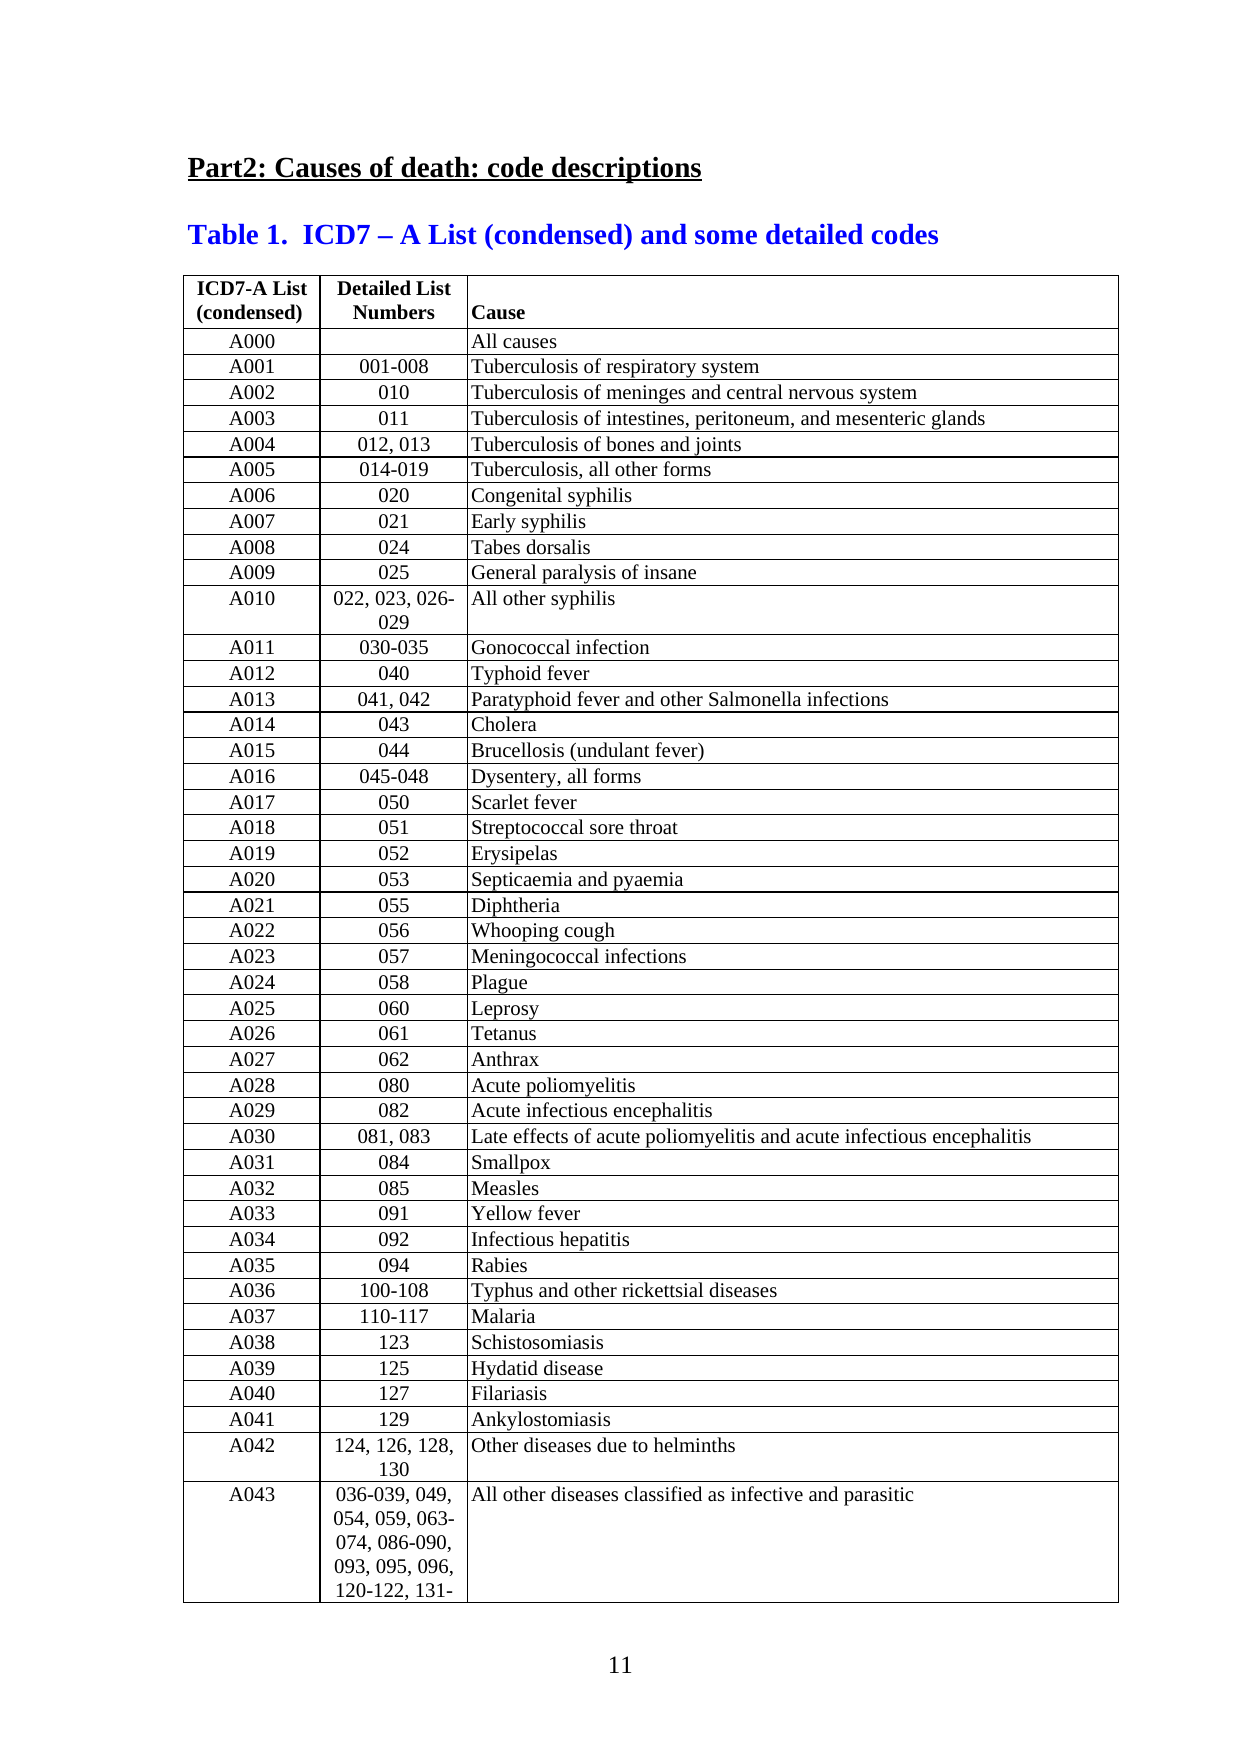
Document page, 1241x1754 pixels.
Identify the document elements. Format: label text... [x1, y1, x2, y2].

table_cell [321, 329, 467, 353]
table_cell Leprosy [468, 995, 1118, 1020]
table_cell 050 [321, 790, 467, 814]
table_cell A025 [184, 995, 319, 1020]
table_cell Early syphilis [468, 509, 1118, 533]
table_cell Tuberculosis of intestines, peritoneum, and mesenteric glands [468, 406, 1118, 431]
table_cell A011 [184, 635, 319, 660]
table_cell A038 [184, 1330, 319, 1354]
table_cell Streptococcal sore throat [468, 815, 1118, 840]
table_cell 021 [321, 509, 467, 533]
table_cell A012 [184, 661, 319, 686]
table_header Detailed List Numbers [321, 276, 467, 328]
table_cell Infectious hepatitis [468, 1227, 1118, 1252]
table_cell Measles [468, 1176, 1118, 1200]
table_cell A023 [184, 944, 319, 969]
table_cell 057 [321, 944, 467, 969]
table_cell Malaria [468, 1304, 1118, 1329]
table_cell 045-048 [321, 764, 467, 788]
table_cell Tuberculosis of respiratory system [468, 355, 1118, 379]
table_header ICD7-A List (condensed) [184, 276, 319, 328]
table_cell A002 [184, 380, 319, 405]
table_cell Erysipelas [468, 841, 1118, 866]
table_cell Late effects of acute poliomyelitis and acute infectious encephalitis [468, 1124, 1118, 1149]
table_cell A007 [184, 509, 319, 533]
table_cell A029 [184, 1098, 319, 1123]
table_cell A019 [184, 841, 319, 866]
table_cell 124, 126, 128, 130 [321, 1433, 467, 1481]
table_cell Schistosomiasis [468, 1330, 1118, 1354]
table_cell 052 [321, 841, 467, 866]
table_cell A008 [184, 535, 319, 559]
table_cell A035 [184, 1253, 319, 1277]
table_cell 091 [321, 1201, 467, 1226]
table_cell Gonococcal infection [468, 635, 1118, 660]
table_cell 061 [321, 1021, 467, 1046]
table_cell Paratyphoid fever and other Salmonella infections [468, 687, 1118, 711]
table_cell A043 [184, 1482, 319, 1602]
table_cell Ankylostomiasis [468, 1407, 1118, 1432]
table_cell Tabes dorsalis [468, 535, 1118, 559]
table_cell 040 [321, 661, 467, 686]
table_cell A037 [184, 1304, 319, 1329]
table_cell 030-035 [321, 635, 467, 660]
table_cell A015 [184, 738, 319, 763]
table_cell Acute infectious encephalitis [468, 1098, 1118, 1123]
text Table 1. ICD7 – A List (condensed) and some detailed codes [187, 217, 1053, 251]
table_cell Septicaemia and pyaemia [468, 867, 1118, 891]
table_cell A006 [184, 483, 319, 508]
table_cell General paralysis of insane [468, 560, 1118, 585]
table_cell Plague [468, 970, 1118, 994]
table_cell A014 [184, 713, 319, 737]
table_cell A026 [184, 1021, 319, 1046]
table_cell Brucellosis (undulant fever) [468, 738, 1118, 763]
table_cell A032 [184, 1176, 319, 1200]
table_cell Acute poliomyelitis [468, 1073, 1118, 1097]
table_cell A040 [184, 1381, 319, 1406]
table_cell A027 [184, 1047, 319, 1072]
table_cell 044 [321, 738, 467, 763]
table_cell All other syphilis [468, 586, 1118, 634]
table_cell Diphtheria [468, 893, 1118, 917]
table_cell 084 [321, 1150, 467, 1174]
table_cell Dysentery, all forms [468, 764, 1118, 788]
table_cell 024 [321, 535, 467, 559]
table_cell A016 [184, 764, 319, 788]
table_cell Rabies [468, 1253, 1118, 1277]
table_cell Tuberculosis of meninges and central nervous system [468, 380, 1118, 405]
table_cell 110-117 [321, 1304, 467, 1329]
table_cell 125 [321, 1356, 467, 1380]
table_cell A001 [184, 355, 319, 379]
table_cell Scarlet fever [468, 790, 1118, 814]
text Part2: Causes of death: code descriptions [187, 150, 1053, 183]
table_cell 012, 013 [321, 432, 467, 456]
table_cell 053 [321, 867, 467, 891]
table_cell A020 [184, 867, 319, 891]
table_cell 092 [321, 1227, 467, 1252]
table_cell All other diseases classified as infective and parasitic [468, 1482, 1118, 1602]
table_cell 055 [321, 893, 467, 917]
table_cell 081, 083 [321, 1124, 467, 1149]
table_cell Meningococcal infections [468, 944, 1118, 969]
table_cell 100-108 [321, 1279, 467, 1303]
table_header Cause [468, 276, 1118, 328]
table_cell A010 [184, 586, 319, 634]
table_cell Anthrax [468, 1047, 1118, 1072]
table_cell All causes [468, 329, 1118, 353]
table_cell Tetanus [468, 1021, 1118, 1046]
table_cell Cholera [468, 713, 1118, 737]
table_cell A039 [184, 1356, 319, 1380]
table_cell A000 [184, 329, 319, 353]
table_cell 041, 042 [321, 687, 467, 711]
table_cell 082 [321, 1098, 467, 1123]
table_cell Whooping cough [468, 918, 1118, 943]
table_cell A031 [184, 1150, 319, 1174]
table_cell A042 [184, 1433, 319, 1481]
table_cell A018 [184, 815, 319, 840]
table_cell 014-019 [321, 458, 467, 482]
table_cell A030 [184, 1124, 319, 1149]
table_cell 085 [321, 1176, 467, 1200]
table_cell 011 [321, 406, 467, 431]
table_cell 022, 023, 026-029 [321, 586, 467, 634]
table_cell A003 [184, 406, 319, 431]
table_cell 020 [321, 483, 467, 508]
table_cell A041 [184, 1407, 319, 1432]
table_cell A005 [184, 458, 319, 482]
table_cell A022 [184, 918, 319, 943]
table_cell A034 [184, 1227, 319, 1252]
table_cell Typhoid fever [468, 661, 1118, 686]
table_cell Other diseases due to helminths [468, 1433, 1118, 1481]
table_cell 010 [321, 380, 467, 405]
table_cell A024 [184, 970, 319, 994]
table_cell A017 [184, 790, 319, 814]
table_cell Congenital syphilis [468, 483, 1118, 508]
table_cell 062 [321, 1047, 467, 1072]
table_cell 123 [321, 1330, 467, 1354]
table_cell Tuberculosis of bones and joints [468, 432, 1118, 456]
table_cell 043 [321, 713, 467, 737]
table_cell 036-039, 049, 054, 059, 063-074, 086-090, 093, 095, 096, 120-122, 131- [321, 1482, 467, 1602]
table_cell 051 [321, 815, 467, 840]
table_cell A013 [184, 687, 319, 711]
table_cell Filariasis [468, 1381, 1118, 1406]
table_cell 058 [321, 970, 467, 994]
table_cell A009 [184, 560, 319, 585]
table_cell Hydatid disease [468, 1356, 1118, 1380]
table_cell Yellow fever [468, 1201, 1118, 1226]
table_cell A033 [184, 1201, 319, 1226]
table_cell 080 [321, 1073, 467, 1097]
table_cell A028 [184, 1073, 319, 1097]
table_cell A004 [184, 432, 319, 456]
table_cell 129 [321, 1407, 467, 1432]
table_cell 060 [321, 995, 467, 1020]
table_cell 001-008 [321, 355, 467, 379]
table_cell Smallpox [468, 1150, 1118, 1174]
table_cell Typhus and other rickettsial diseases [468, 1279, 1118, 1303]
table_cell 094 [321, 1253, 467, 1277]
table_cell Tuberculosis, all other forms [468, 458, 1118, 482]
table_cell 056 [321, 918, 467, 943]
table_cell A036 [184, 1279, 319, 1303]
table_cell 025 [321, 560, 467, 585]
table_cell 127 [321, 1381, 467, 1406]
table_cell A021 [184, 893, 319, 917]
